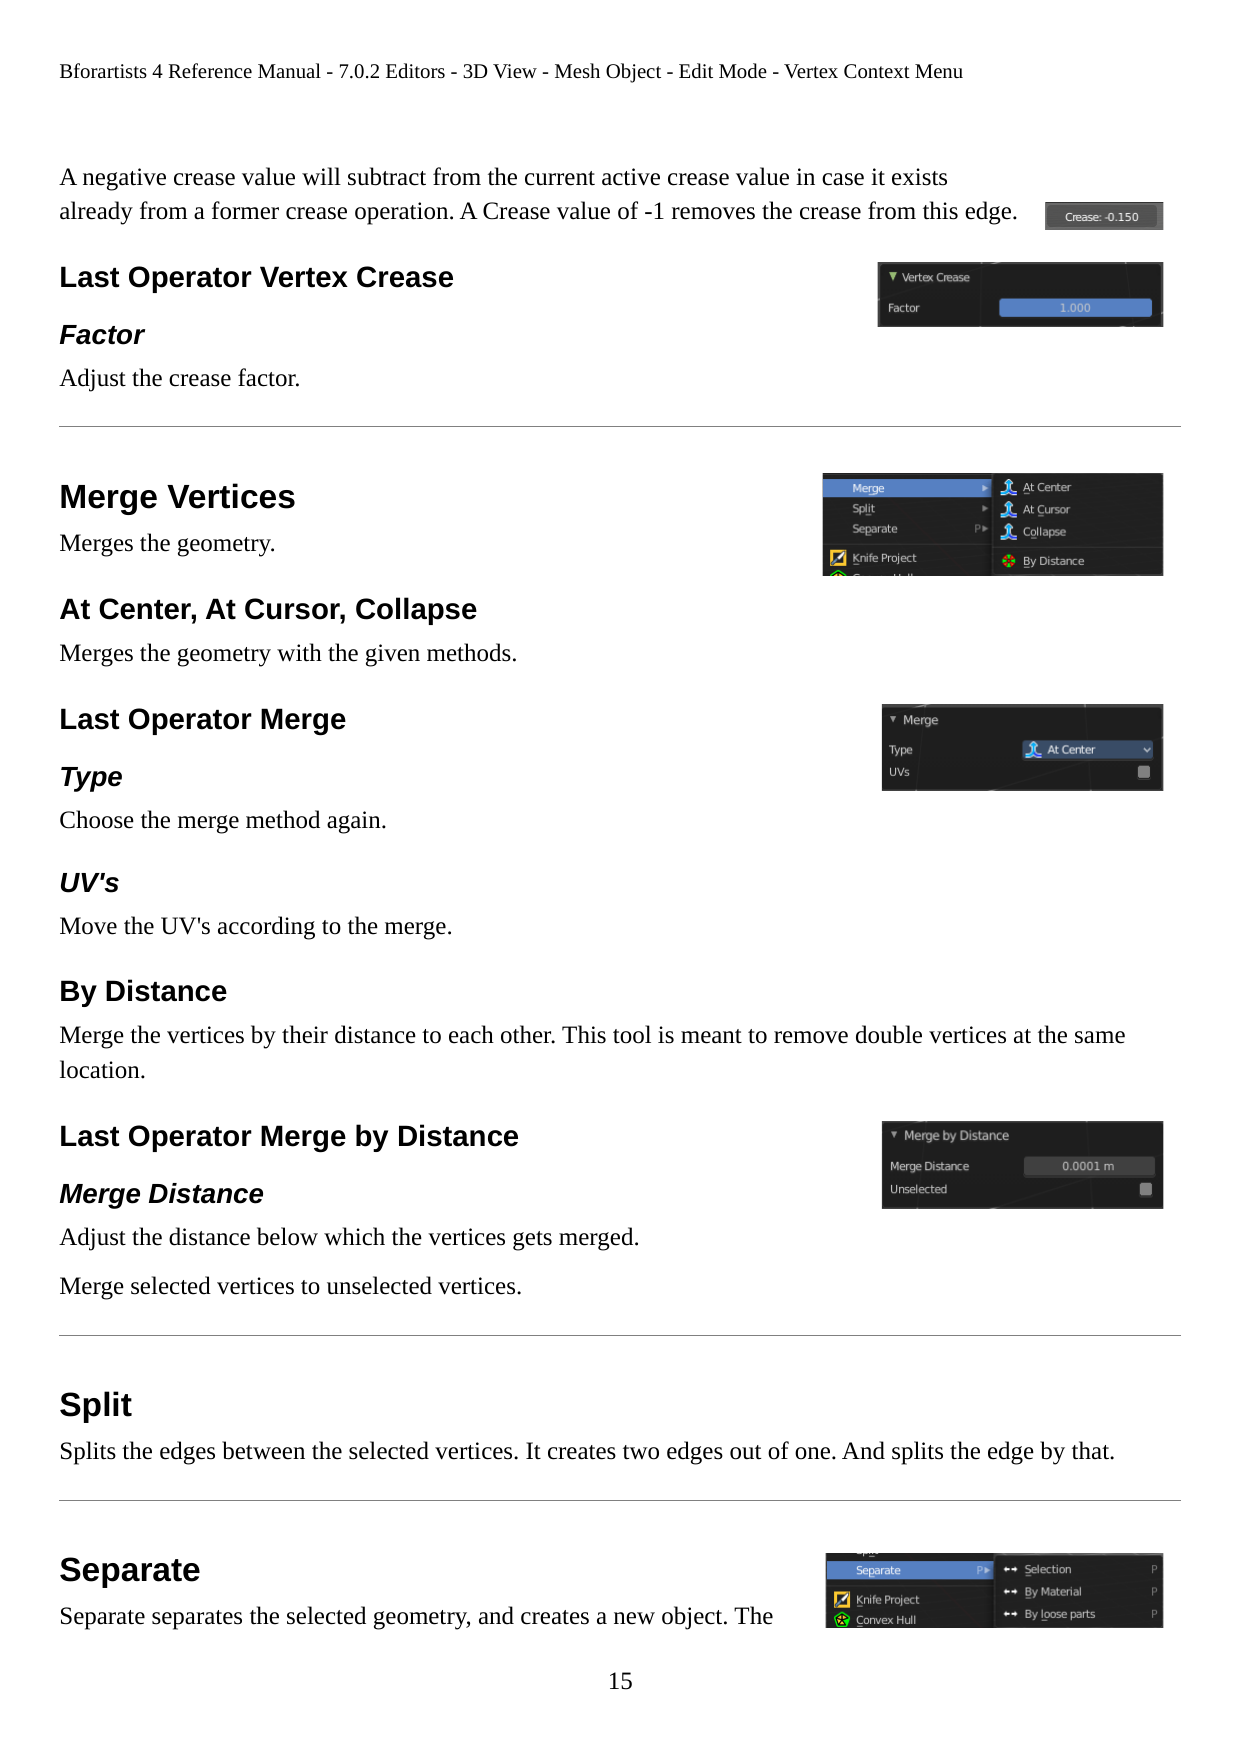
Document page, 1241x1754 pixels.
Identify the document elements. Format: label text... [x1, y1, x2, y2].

picture [881, 704, 1164, 791]
text Separate separates the selected geometry, and creates a new object. The [59, 1601, 1181, 1630]
text Merge selected vertices to unselected vertices. [59, 1271, 1181, 1300]
subtitle Type [59, 760, 1181, 792]
text Choose the merge method again. [59, 805, 1181, 833]
text Move the UV's according to the merge. [59, 911, 1181, 939]
subtitle Split [59, 1385, 1181, 1424]
subtitle UV's [59, 866, 1181, 898]
text [1164, 528, 1181, 557]
subtitle Separate [59, 1550, 1181, 1589]
text Merges the geometry with the given methods. [59, 638, 1181, 667]
subtitle Last Operator Merge by Distance [59, 1119, 1181, 1152]
picture [822, 473, 1164, 576]
subtitle [1164, 477, 1181, 516]
subtitle At Center, At Cursor, Collapse [59, 592, 1181, 626]
picture [825, 1553, 1164, 1628]
text Adjust the crease factor. [59, 363, 1181, 392]
text Adjust the distance below which the vertices gets merged. [59, 1222, 1181, 1251]
text Merge the vertices by their distance to each other. This tool is meant to remove double vertices at the same location. [59, 1021, 1181, 1084]
subtitle Merge Vertices [59, 477, 822, 516]
text Merges the geometry. [59, 528, 822, 557]
text Splits the edges between the selected vertices. It creates two edges out of one. And splits the edge by that. [59, 1436, 1181, 1465]
subtitle Last Operator Vertex Crease [59, 260, 1181, 293]
subtitle Factor [59, 318, 1181, 350]
subtitle Last Operator Merge [59, 702, 1181, 735]
text A negative crease value will subtract from the current active crease value in case it exists already from a former crease operation. A Crease value of -1 removes the crease from this edge. [59, 162, 1181, 225]
picture [877, 262, 1164, 327]
subtitle [1164, 1177, 1181, 1209]
picture [881, 1121, 1164, 1209]
picture [1045, 202, 1164, 230]
subtitle Merge Distance [59, 1177, 881, 1209]
subtitle By Distance [59, 974, 1181, 1008]
